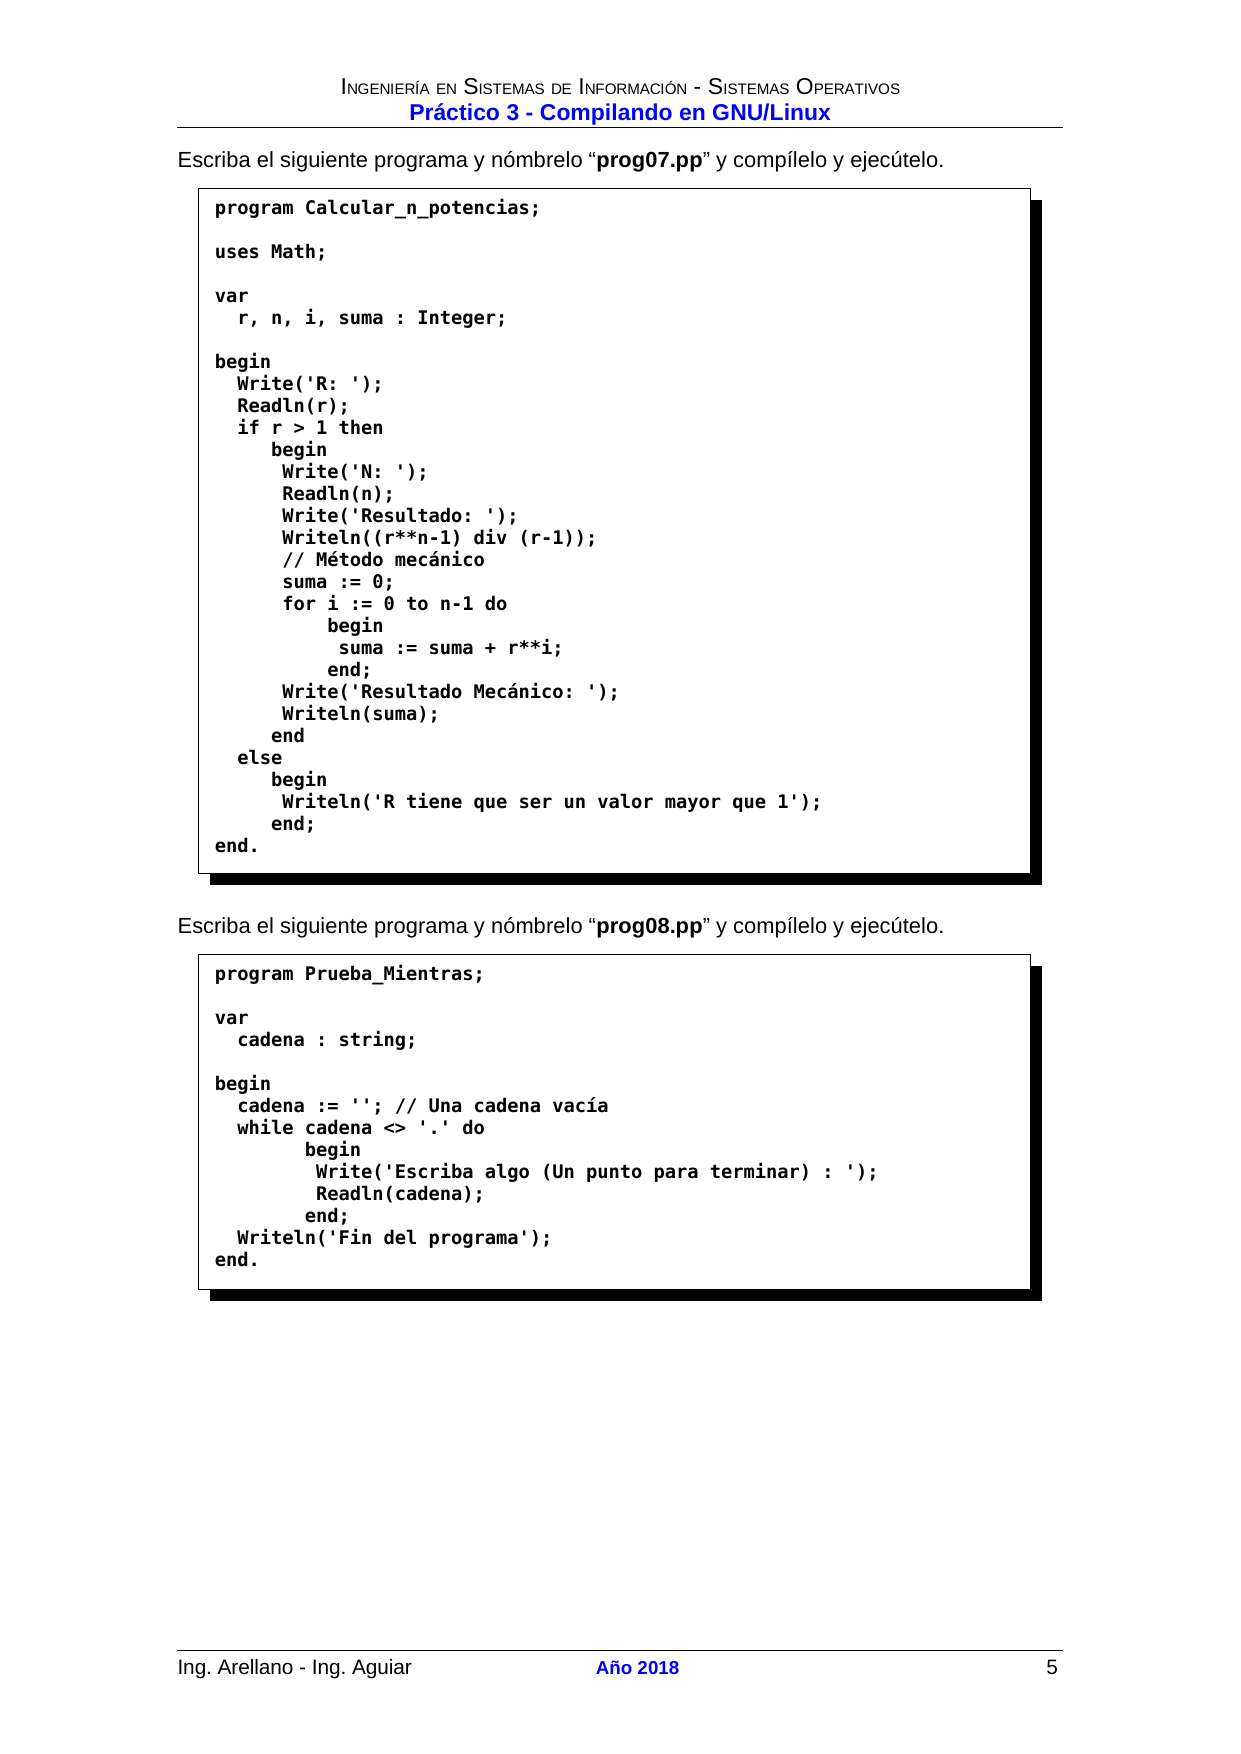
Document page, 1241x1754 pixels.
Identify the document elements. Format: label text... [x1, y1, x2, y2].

text // Método mecánico [214, 549, 1013, 571]
text begin [214, 351, 1013, 373]
text Write('N: '); [214, 461, 1013, 483]
text begin [214, 1139, 1013, 1161]
text begin [214, 439, 1013, 461]
text Writeln('Fin del programa'); [214, 1227, 1013, 1249]
text else [214, 747, 1013, 769]
text Readln(r); [214, 395, 1013, 417]
text begin [214, 1073, 1013, 1095]
text cadena : string; [214, 1029, 1013, 1051]
text var [214, 1007, 1013, 1029]
text Writeln('R tiene que ser un valor mayor que 1'); [214, 791, 1013, 813]
text end. [214, 1249, 1013, 1271]
text Write('Resultado Mecánico: '); [214, 681, 1013, 703]
text if r > 1 then [214, 417, 1013, 439]
text end; [214, 1205, 1013, 1227]
text Readln(n); [214, 483, 1013, 505]
text end; [214, 659, 1013, 681]
text Write('R: '); [214, 373, 1013, 395]
text Writeln((r**n-1) div (r-1)); [214, 527, 1013, 549]
text end; [214, 813, 1013, 834]
text Write('Escriba algo (Un punto para terminar) : '); [214, 1161, 1013, 1183]
text begin [214, 769, 1013, 791]
text var [214, 285, 1013, 307]
text for i := 0 to n-1 do [214, 593, 1013, 615]
text program Prueba_Mientras; [214, 963, 1013, 985]
text program Calcular_n_potencias; [214, 197, 1013, 219]
text r, n, i, suma : Integer; [214, 307, 1013, 329]
text Escriba el siguiente programa y nómbrelo “prog07.pp” y compílelo y ejecútelo. [177, 148, 1063, 172]
text uses Math; [214, 241, 1013, 263]
text while cadena <> '.' do [214, 1117, 1013, 1139]
text begin [214, 615, 1013, 637]
text suma := suma + r**i; [214, 637, 1013, 659]
text Writeln(suma); [214, 703, 1013, 725]
text end [214, 725, 1013, 747]
text cadena := ''; // Una cadena vacía [214, 1095, 1013, 1117]
text Write('Resultado: '); [214, 505, 1013, 527]
text suma := 0; [214, 571, 1013, 593]
text end. [214, 834, 1013, 857]
text Readln(cadena); [214, 1183, 1013, 1205]
text Escriba el siguiente programa y nómbrelo “prog08.pp” y compílelo y ejecútelo. [177, 913, 1063, 938]
